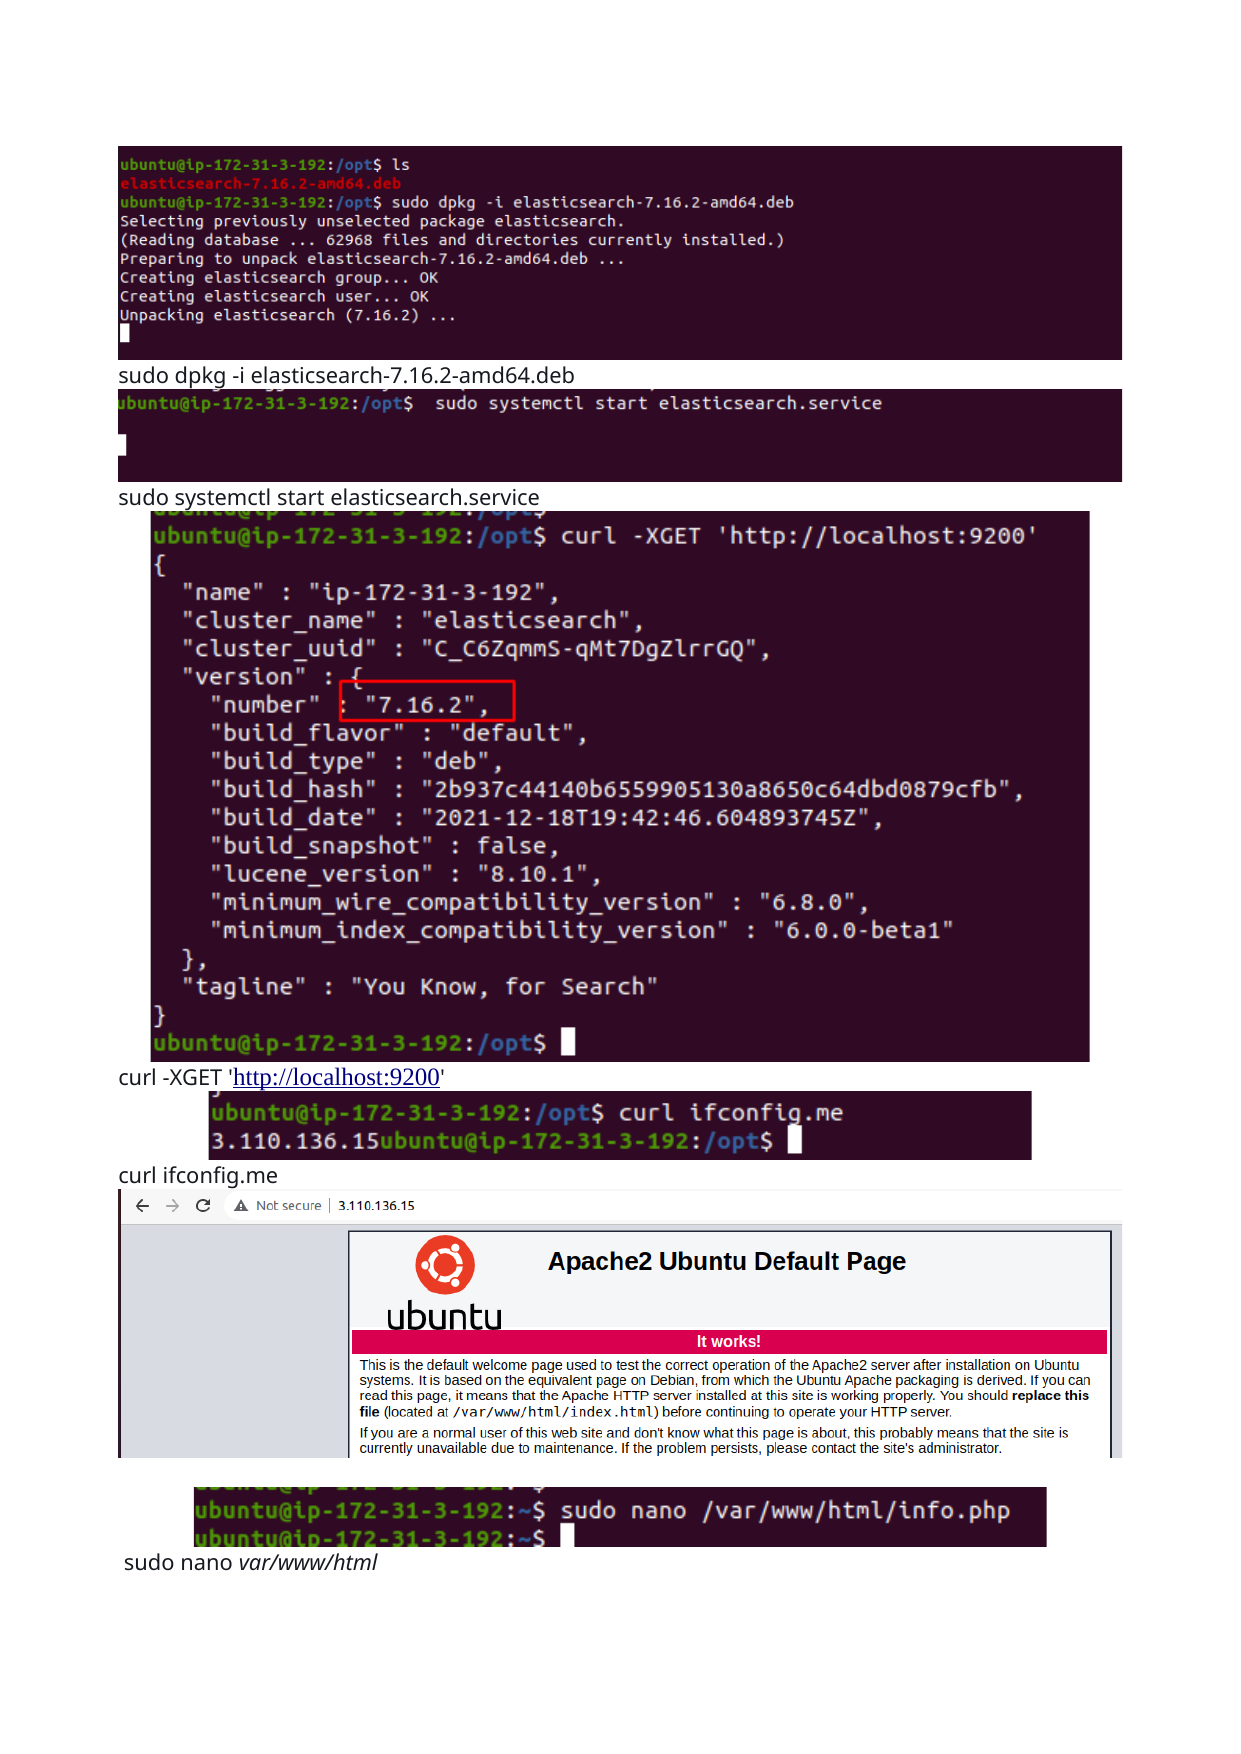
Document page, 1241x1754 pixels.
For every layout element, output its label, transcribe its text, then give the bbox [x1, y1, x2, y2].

picture [150, 511, 1090, 1062]
picture [118, 1189, 1123, 1458]
text curl -XGET 'http://localhost:9200' [118, 512, 1122, 1091]
picture [118, 389, 1123, 482]
text sudo nano var/www/html [118, 1487, 1122, 1577]
picture [208, 1091, 1032, 1160]
picture [193, 1487, 1047, 1547]
text curl ifconfig.me [118, 1091, 1122, 1189]
text sudo dpkg -i elasticsearch-7.16.2-amd64.deb [118, 360, 1122, 389]
picture [118, 146, 1123, 360]
text sudo systemctl start elasticsearch.service [118, 482, 1122, 512]
